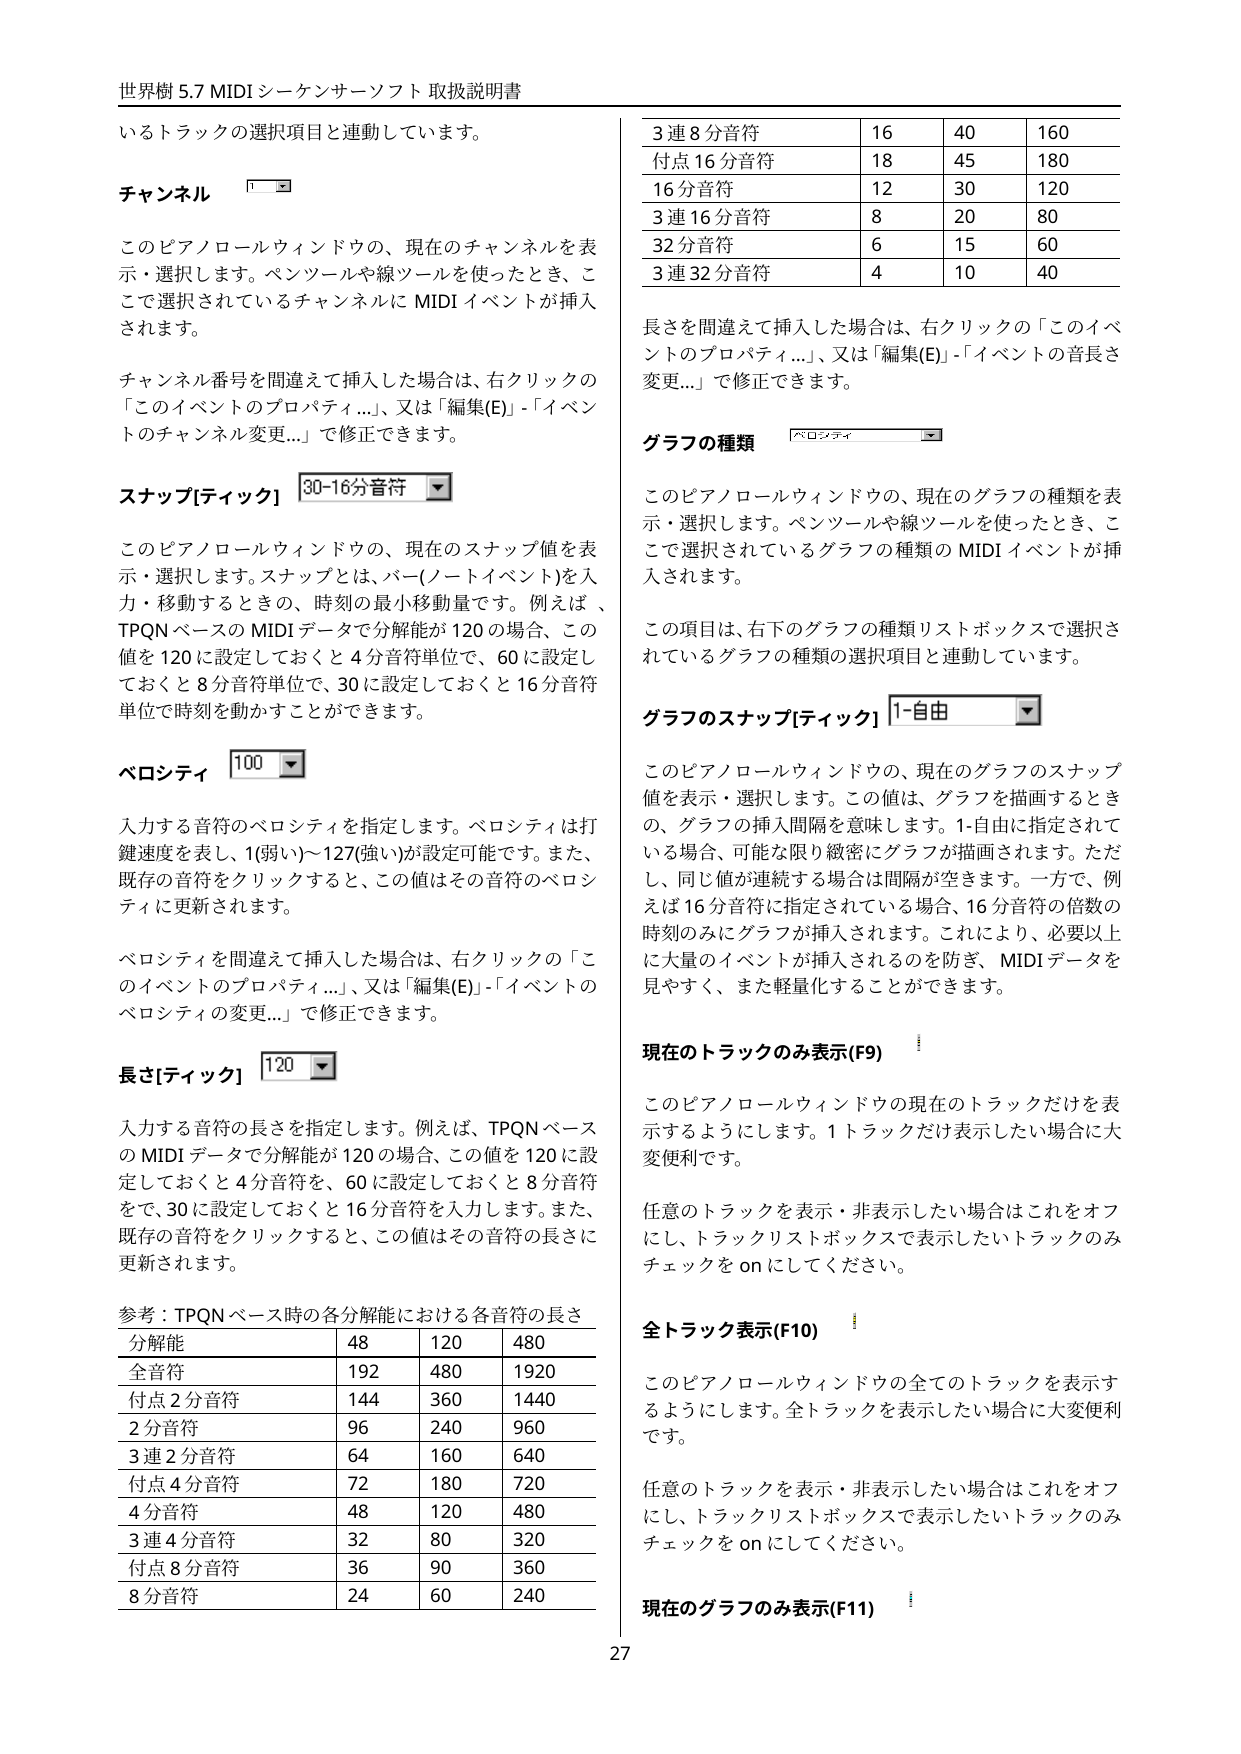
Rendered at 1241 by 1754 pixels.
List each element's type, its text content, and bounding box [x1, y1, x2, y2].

table_cell 160 [1027, 119, 1120, 146]
picture [260, 1051, 339, 1083]
text このピアノロールウィンドウの、現在のグラフのスナップ値を表示・選択します。この値は、グラフを描画するときの、グラフの挿入間隔を意味します。1-自由に指定されている場合、可能な限り緻密にグラフが描画されます。ただし、同じ値が連続する場合は間隔が空きます。一方で、例えば16分音符に指定されている場合、16分音符の倍数の時刻のみにグラフが挿入されます。これにより、必要以上に大量のイベントが挿入されるのを防ぎ、MIDIデータを見やすく、また軽量化することができます。 [642, 757, 1122, 999]
table_cell 3連32分音符 [642, 259, 860, 286]
table_cell 180 [420, 1470, 502, 1497]
text 現在のグラフのみ表示(F11) [642, 1581, 1122, 1621]
table_cell 180 [1027, 147, 1120, 174]
table_cell 1920 [503, 1358, 596, 1385]
table_cell 320 [503, 1526, 596, 1553]
table_cell 付点16分音符 [642, 147, 860, 174]
table_cell 16分音符 [642, 175, 860, 202]
table_cell 6 [861, 231, 943, 258]
text 任意のトラックを表示・非表示したい場合はこれをオフにし、トラックリストボックスで表示したいトラックのみチェックをonにしてください。 [642, 1197, 1122, 1278]
table_cell 2分音符 [118, 1414, 336, 1441]
table_cell 8 [861, 203, 943, 230]
table_cell 32分音符 [642, 231, 860, 258]
table_cell 480 [420, 1358, 502, 1385]
table_cell 160 [420, 1442, 502, 1469]
table_cell 10 [944, 259, 1026, 286]
table_cell 240 [420, 1414, 502, 1441]
text このピアノロールウィンドウの、現在のグラフの種類を表示・選択します。ペンツールや線ツールを使ったとき、ここで選択されているグラフの種類のMIDIイベントが挿入されます。 [642, 481, 1122, 589]
text 参考：TPQNベース時の各分解能における各音符の長さ [118, 1301, 598, 1328]
table_cell 3連8分音符 [642, 119, 860, 146]
table_cell 80 [1027, 203, 1120, 230]
table_cell 付点4分音符 [118, 1470, 336, 1497]
picture [229, 749, 308, 781]
table_cell 3連4分音符 [118, 1526, 336, 1553]
text ベロシティ [118, 749, 598, 786]
table_header 120 [420, 1329, 502, 1356]
table_cell 16 [861, 119, 943, 146]
text このピアノロールウィンドウの現在のトラックだけを表示するようにします。1トラックだけ表示したい場合に大変便利です。 [642, 1090, 1122, 1171]
table_cell 192 [337, 1358, 419, 1385]
table_cell 全音符 [118, 1358, 336, 1385]
table_cell 付点8分音符 [118, 1554, 336, 1581]
text このピアノロールウィンドウの全てのトラックを表示するようにします。全トラックを表示したい場合に大変便利です。 [642, 1368, 1122, 1449]
text ベロシティを間違えて挿入した場合は、右クリックの「このイベントのプロパティ...」、又は「編集(E)」-「イベントのベロシティの変更...」で修正できます。 [118, 945, 598, 1026]
table_cell 360 [420, 1386, 502, 1413]
table_cell 640 [503, 1442, 596, 1469]
text 長さ[ティック] [118, 1051, 598, 1088]
text グラフのスナップ[ティック] [642, 694, 1122, 731]
table_cell 960 [503, 1414, 596, 1441]
text スナップ[ティック] [118, 473, 598, 509]
table_cell 40 [1027, 259, 1120, 286]
text このピアノロールウィンドウの、現在のチャンネルを表示・選択します。ペンツールや線ツールを使ったとき、ここで選択されているチャンネルにMIDIイベントが挿入されます。 [118, 233, 598, 341]
picture [246, 179, 292, 193]
text 長さを間違えて挿入した場合は、右クリックの「このイベントのプロパティ...」、又は「編集(E)」-「イベントの音長さ変更...」で修正できます。 [642, 313, 1122, 394]
table_cell 60 [1027, 231, 1120, 258]
table_cell 144 [337, 1386, 419, 1413]
table_cell 8分音符 [118, 1582, 336, 1609]
table_cell 30 [944, 175, 1026, 202]
picture [789, 428, 945, 442]
table_cell 720 [503, 1470, 596, 1497]
table_header 480 [503, 1329, 596, 1356]
table_cell 360 [503, 1554, 596, 1581]
text チャンネル [118, 171, 598, 207]
table_cell 45 [944, 147, 1026, 174]
text 入力する音符の長さを指定します。例えば、TPQNベースのMIDIデータで分解能が120の場合、この値を120に設定しておくと4分音符を、60に設定しておくと8分音符をで、30に設定しておくと16分音符を入力します。また、既存の音符をクリックすると、この値はその音符の長さに更新されます。 [118, 1113, 598, 1275]
table_cell 480 [503, 1498, 596, 1525]
table_cell 240 [503, 1582, 596, 1609]
table_cell 120 [1027, 175, 1120, 202]
picture [909, 1590, 913, 1607]
table_cell 3連2分音符 [118, 1442, 336, 1469]
text この項目は、右下のグラフの種類リストボックスで選択されているグラフの種類の選択項目と連動しています。 [642, 615, 1122, 669]
text 入力する音符のベロシティを指定します。ベロシティは打鍵速度を表し、1(弱い)～127(強い)が設定可能です。また、既存の音符をクリックすると、この値はその音符のベロシティに更新されます。 [118, 811, 598, 919]
text グラフの種類 [642, 419, 1122, 456]
table_cell 120 [420, 1498, 502, 1525]
table_cell 15 [944, 231, 1026, 258]
table_cell 3連16分音符 [642, 203, 860, 230]
table_header 48 [337, 1329, 419, 1356]
table_cell 36 [337, 1554, 419, 1581]
table_cell 20 [944, 203, 1026, 230]
table_cell 付点2分音符 [118, 1386, 336, 1413]
table_cell 32 [337, 1526, 419, 1553]
table_cell 40 [944, 119, 1026, 146]
text 任意のトラックを表示・非表示したい場合はこれをオフにし、トラックリストボックスで表示したいトラックのみチェックをonにしてください。 [642, 1475, 1122, 1556]
table_cell 96 [337, 1414, 419, 1441]
table_cell 64 [337, 1442, 419, 1469]
table_cell 72 [337, 1470, 419, 1497]
table_cell 4 [861, 259, 943, 286]
text 全トラック表示(F10) [642, 1303, 1122, 1343]
table_header 分解能 [118, 1329, 336, 1356]
table_cell 48 [337, 1498, 419, 1525]
text このピアノロールウィンドウの、現在のスナップ値を表示・選択します。スナップとは、バー(ノートイベント)を入力・移動するときの、時刻の最小移動量です。例えば、TPQNベースのMIDIデータで分解能が120の場合、この値を120に設定しておくと4分音符単位で、60に設定しておくと8分音符単位で、30に設定しておくと16分音符単位で時刻を動かすことができます。 [118, 535, 598, 724]
picture [917, 1033, 921, 1051]
picture [298, 472, 453, 504]
text チャンネル番号を間違えて挿入した場合は、右クリックの「このイベントのプロパティ...」、又は「編集(E)」-「イベントのチャンネル変更...」で修正できます。 [118, 366, 598, 447]
text 現在のトラックのみ表示(F9) [642, 1025, 1122, 1065]
table_cell 18 [861, 147, 943, 174]
table_cell 12 [861, 175, 943, 202]
table_cell 80 [420, 1526, 502, 1553]
text いるトラックの選択項目と連動しています。 [118, 118, 598, 145]
table_cell 4分音符 [118, 1498, 336, 1525]
table_cell 90 [420, 1554, 502, 1581]
table_cell 60 [420, 1582, 502, 1609]
table_cell 1440 [503, 1386, 596, 1413]
table_cell 24 [337, 1582, 419, 1609]
